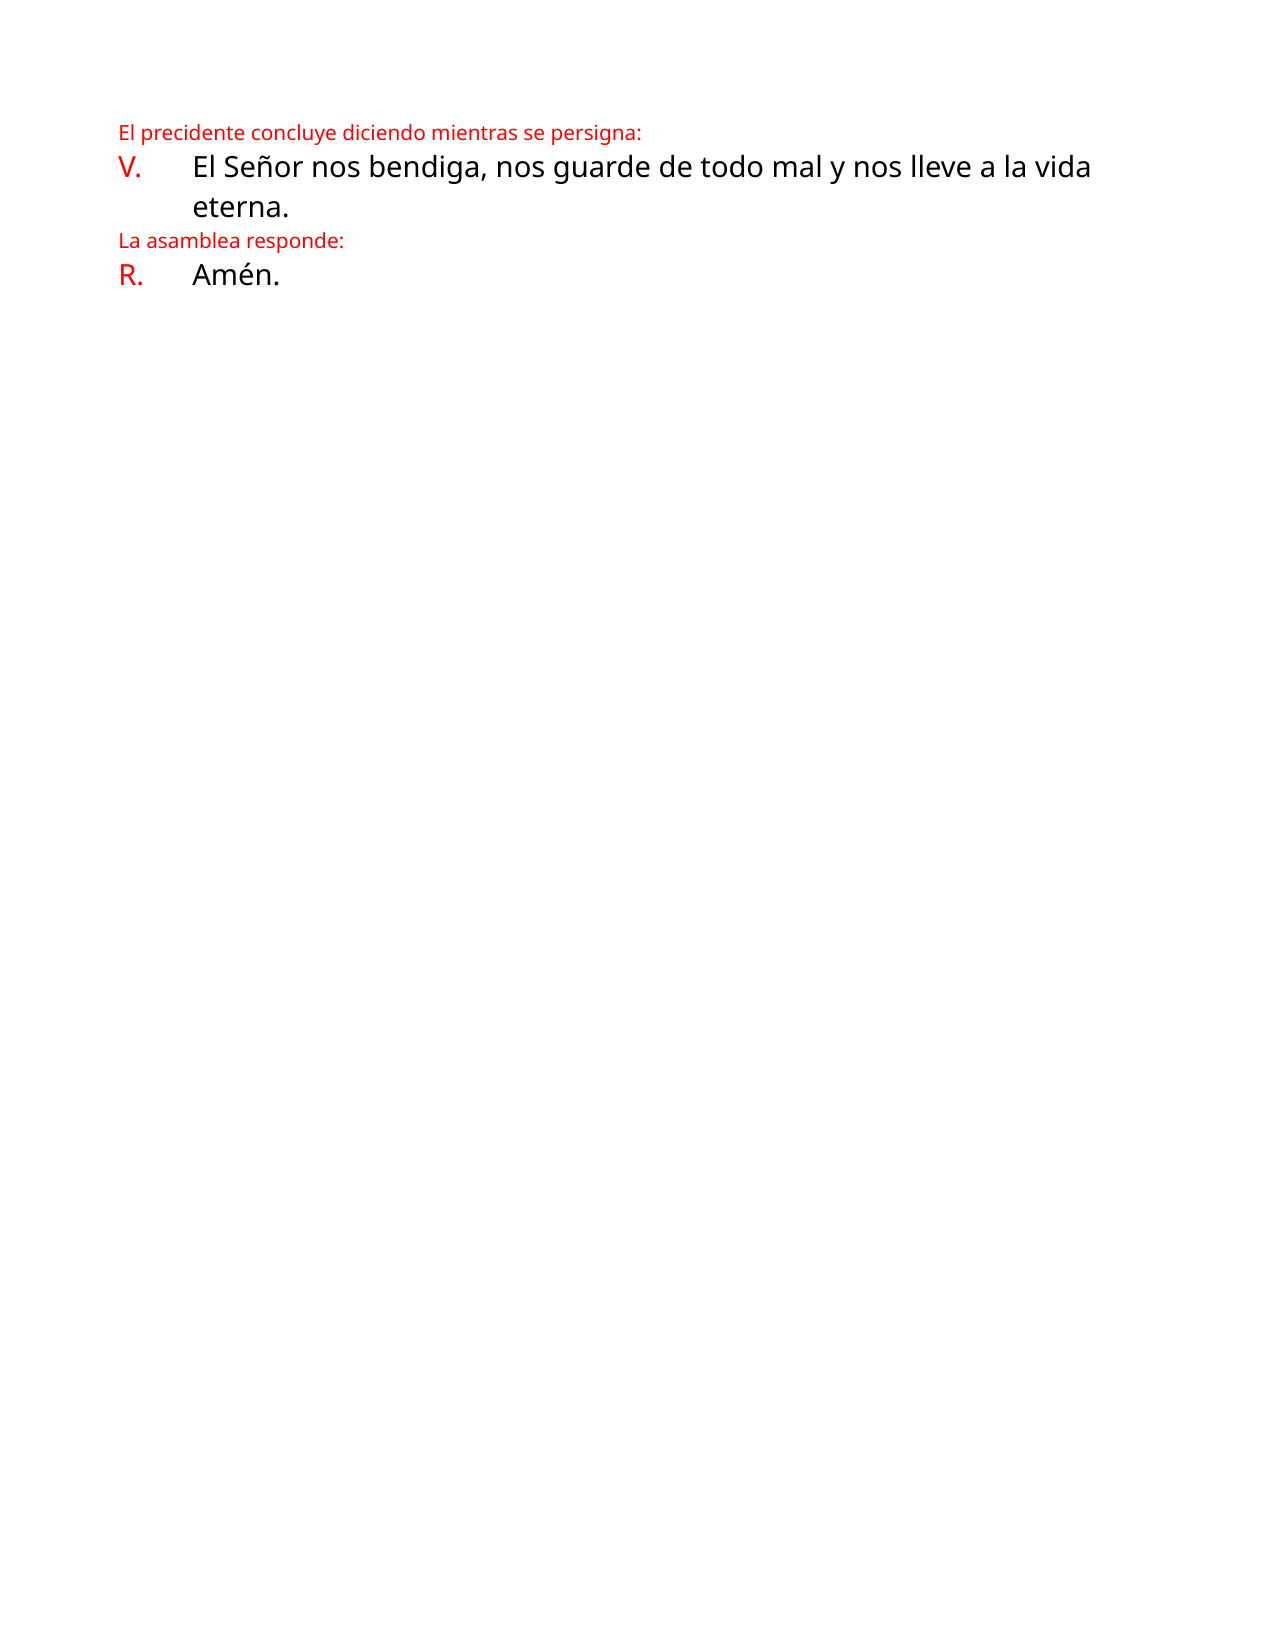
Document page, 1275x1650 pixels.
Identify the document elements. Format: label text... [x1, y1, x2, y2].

text La asamblea responde: R. Amén. [118, 226, 1157, 294]
text V. El Señor nos bendiga, nos guarde de todo mal y nos lleve a la vida eterna. [118, 147, 1157, 226]
text El precidente concluye diciendo mientras se persigna: [118, 118, 1157, 147]
